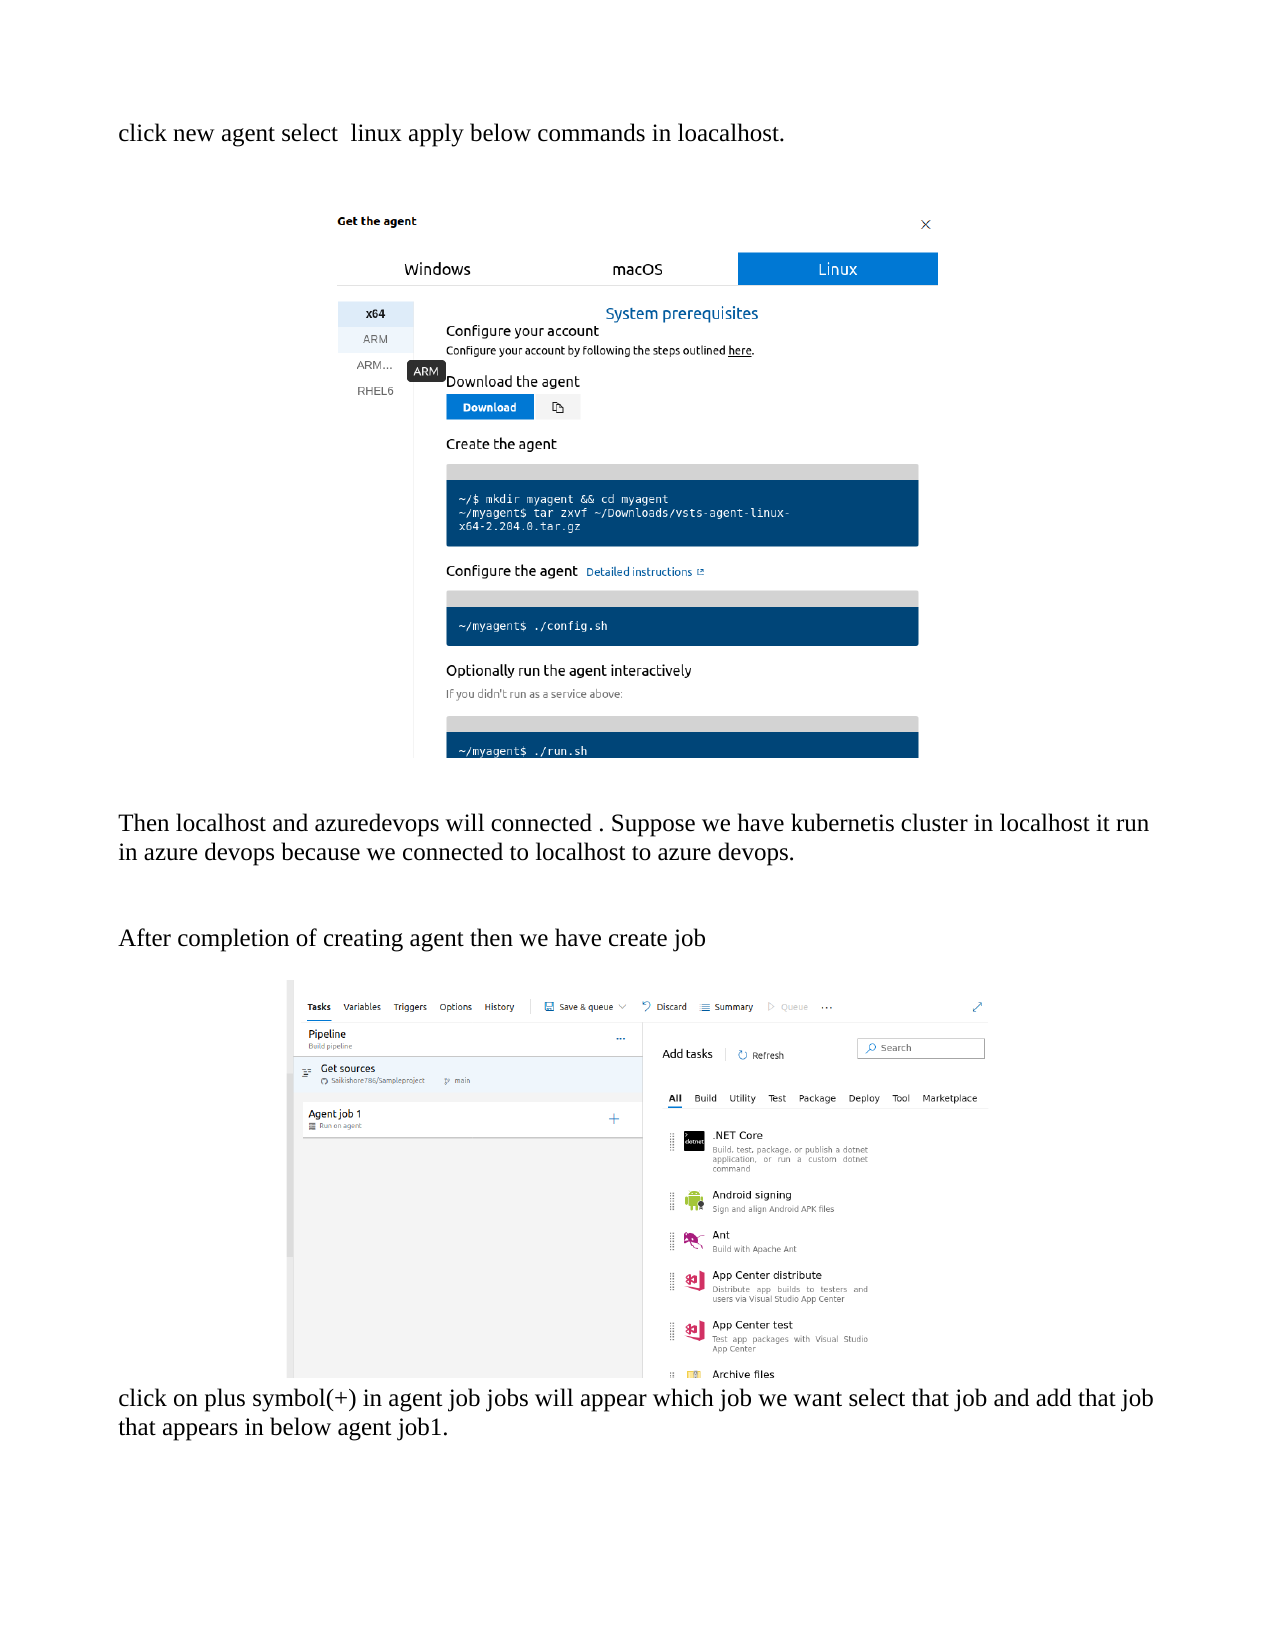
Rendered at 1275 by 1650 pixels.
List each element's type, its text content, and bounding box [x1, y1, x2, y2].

text Then localhost and azuredevops will connected . Suppose we have kubernetis cluster in localhost it run in azure devops because we connected to localhost to azure devops. [118, 808, 1157, 866]
text After completion of creating agent then we have create job [118, 923, 1157, 952]
text click on plus symbol(+) in agent job jobs will appear which job we want select that job and add that job that appears in below agent job1. [118, 1383, 1157, 1441]
text click new agent select linux apply below commands in loacalhost. [118, 118, 1157, 147]
picture [286, 980, 989, 1378]
picture [324, 204, 951, 758]
